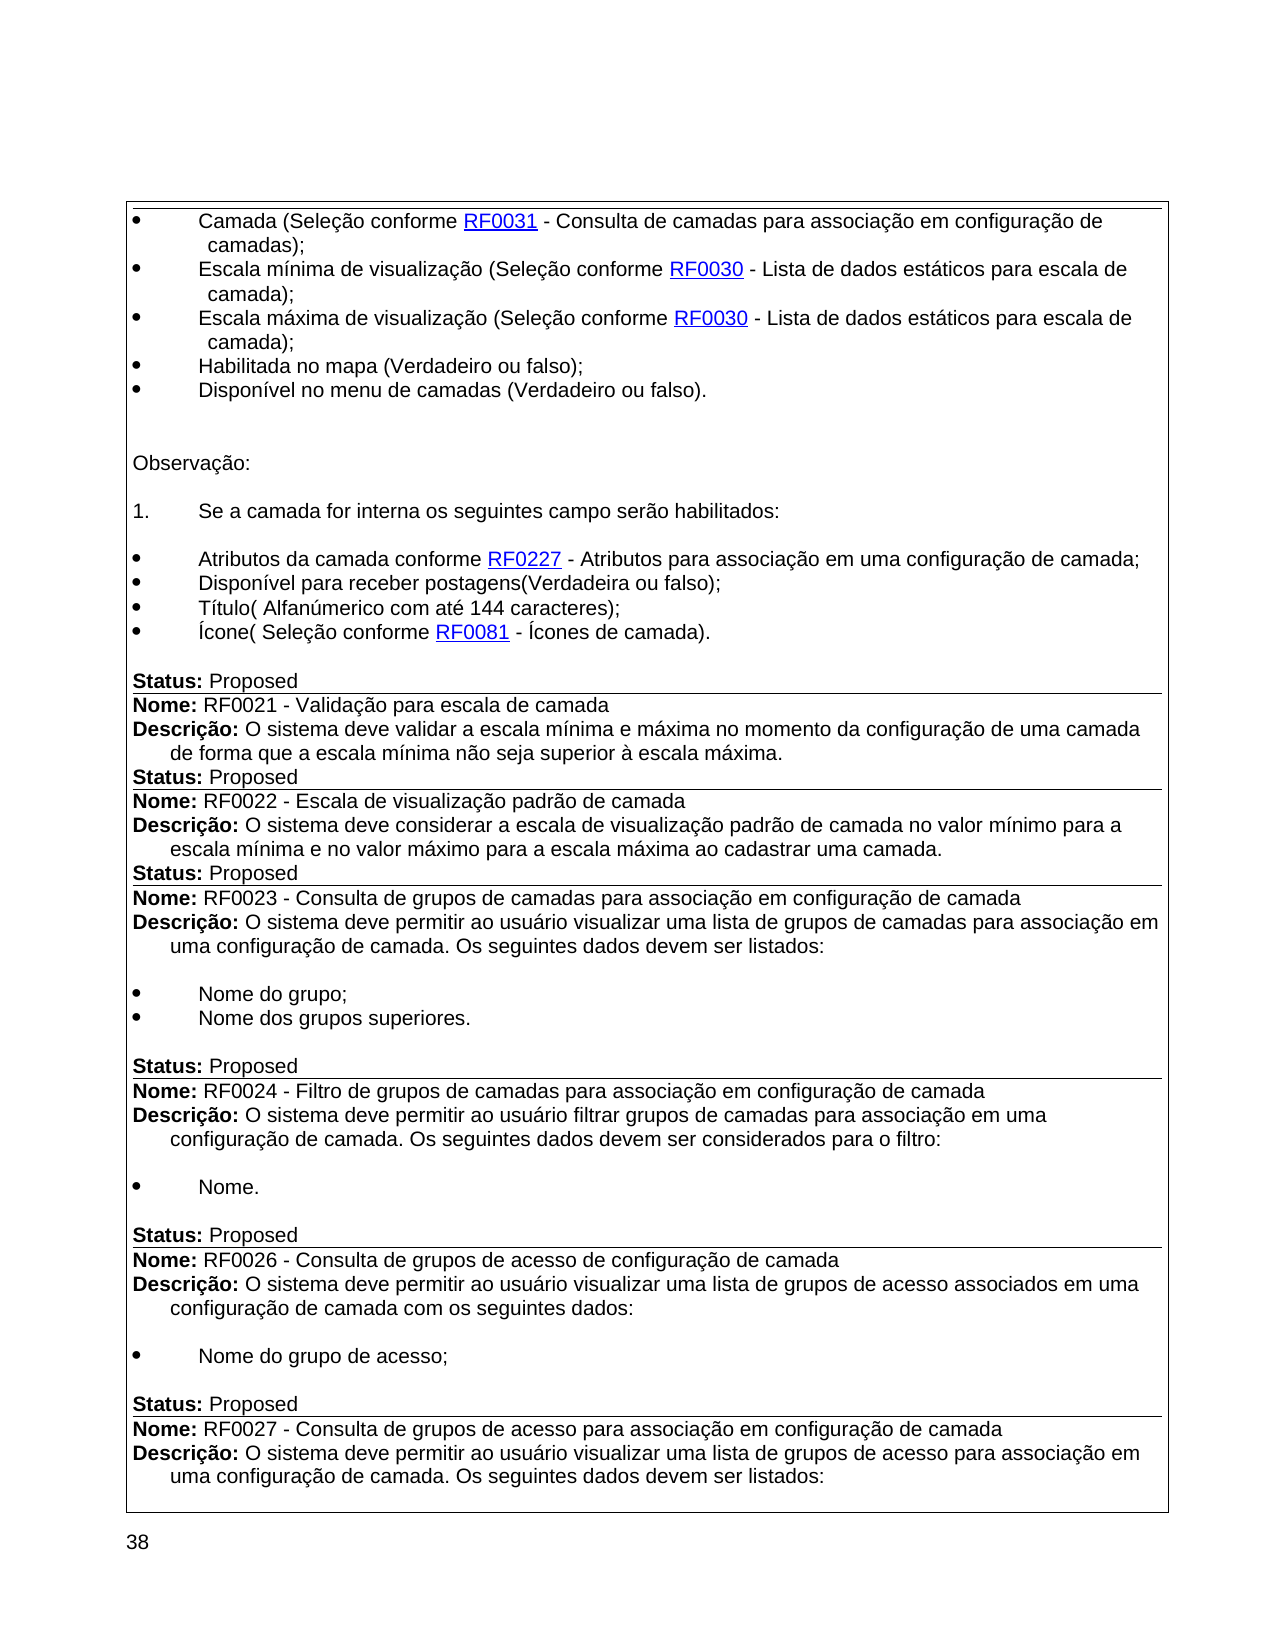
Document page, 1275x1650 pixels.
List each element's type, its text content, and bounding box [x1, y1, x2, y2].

table_cell Nome: RF0027 - Consulta de grupos de acesso para associação em configuração de camada Descrição: O sistema deve permitir ao usuário visualizar uma lista de grupos de acesso para associação em uma configuração de camada. Os seguintes dados devem ser listados: Nome. Status: Proposed [133, 1417, 1162, 1512]
table_cell Nome: RF0020 - Cadastro de configuração de camada Descrição: O sistema deve permitir ao usuário cadastrar uma configuração de camada com os seguintes campos: Fonte de dados geográficos (Seleção conforme RF0028 - Consulta de fontes de dados geográficos para associação em configuração de camada); Grupos de acesso (Lista conforme RF0027 - Consulta de grupos de acesso para associação em configuração de camada); Grupo de camada (Seleção conforme RF0023 - Consulta de grupos de camadas para associação em configuração de camada); Camada (Seleção conforme RF0031 - Consulta de camadas para associação em configuração de camadas); Escala mínima de visualização (Seleção conforme RF0030 - Lista de dados estáticos para escala de camada); Escala máxima de visualização (Seleção conforme RF0030 - Lista de dados estáticos para escala de camada); Habilitada no mapa (Verdadeiro ou falso); Disponível no menu de camadas (Verdadeiro ou falso). Observação: Se a camada for interna os seguintes campo serão habilitados: Atributos da camada conforme RF0227 - Atributos para associação em uma configuração de camada; Disponível para receber postagens(Verdadeira ou falso); Título( Alfanúmerico com até 144 caracteres); Ícone( Seleção conforme RF0081 - Ícones de camada). Status: Proposed [133, 209, 1162, 692]
table_cell [127, 202, 1168, 1512]
table_cell Nome: RF0022 - Escala de visualização padrão de camada Descrição: O sistema deve considerar a escala de visualização padrão de camada no valor mínimo para a escala mínima e no valor máximo para a escala máxima ao cadastrar uma camada. Status: Proposed [133, 790, 1162, 885]
table_cell Nome: RF0024 - Filtro de grupos de camadas para associação em configuração de camada Descrição: O sistema deve permitir ao usuário filtrar grupos de camadas para associação em uma configuração de camada. Os seguintes dados devem ser considerados para o filtro: Nome. Status: Proposed [133, 1079, 1162, 1247]
table_cell Nome: RF0026 - Consulta de grupos de acesso de configuração de camada Descrição: O sistema deve permitir ao usuário visualizar uma lista de grupos de acesso associados em uma configuração de camada com os seguintes dados: Nome do grupo de acesso; Status: Proposed [133, 1248, 1162, 1416]
table_cell Nome: RF0023 - Consulta de grupos de camadas para associação em configuração de camada Descrição: O sistema deve permitir ao usuário visualizar uma lista de grupos de camadas para associação em uma configuração de camada. Os seguintes dados devem ser listados: Nome do grupo; Nome dos grupos superiores. Status: Proposed [133, 886, 1162, 1078]
table_cell Nome: RF0021 - Validação para escala de camada Descrição: O sistema deve validar a escala mínima e máxima no momento da configuração de uma camada de forma que a escala mínima não seja superior à escala máxima. Status: Proposed [133, 694, 1162, 789]
